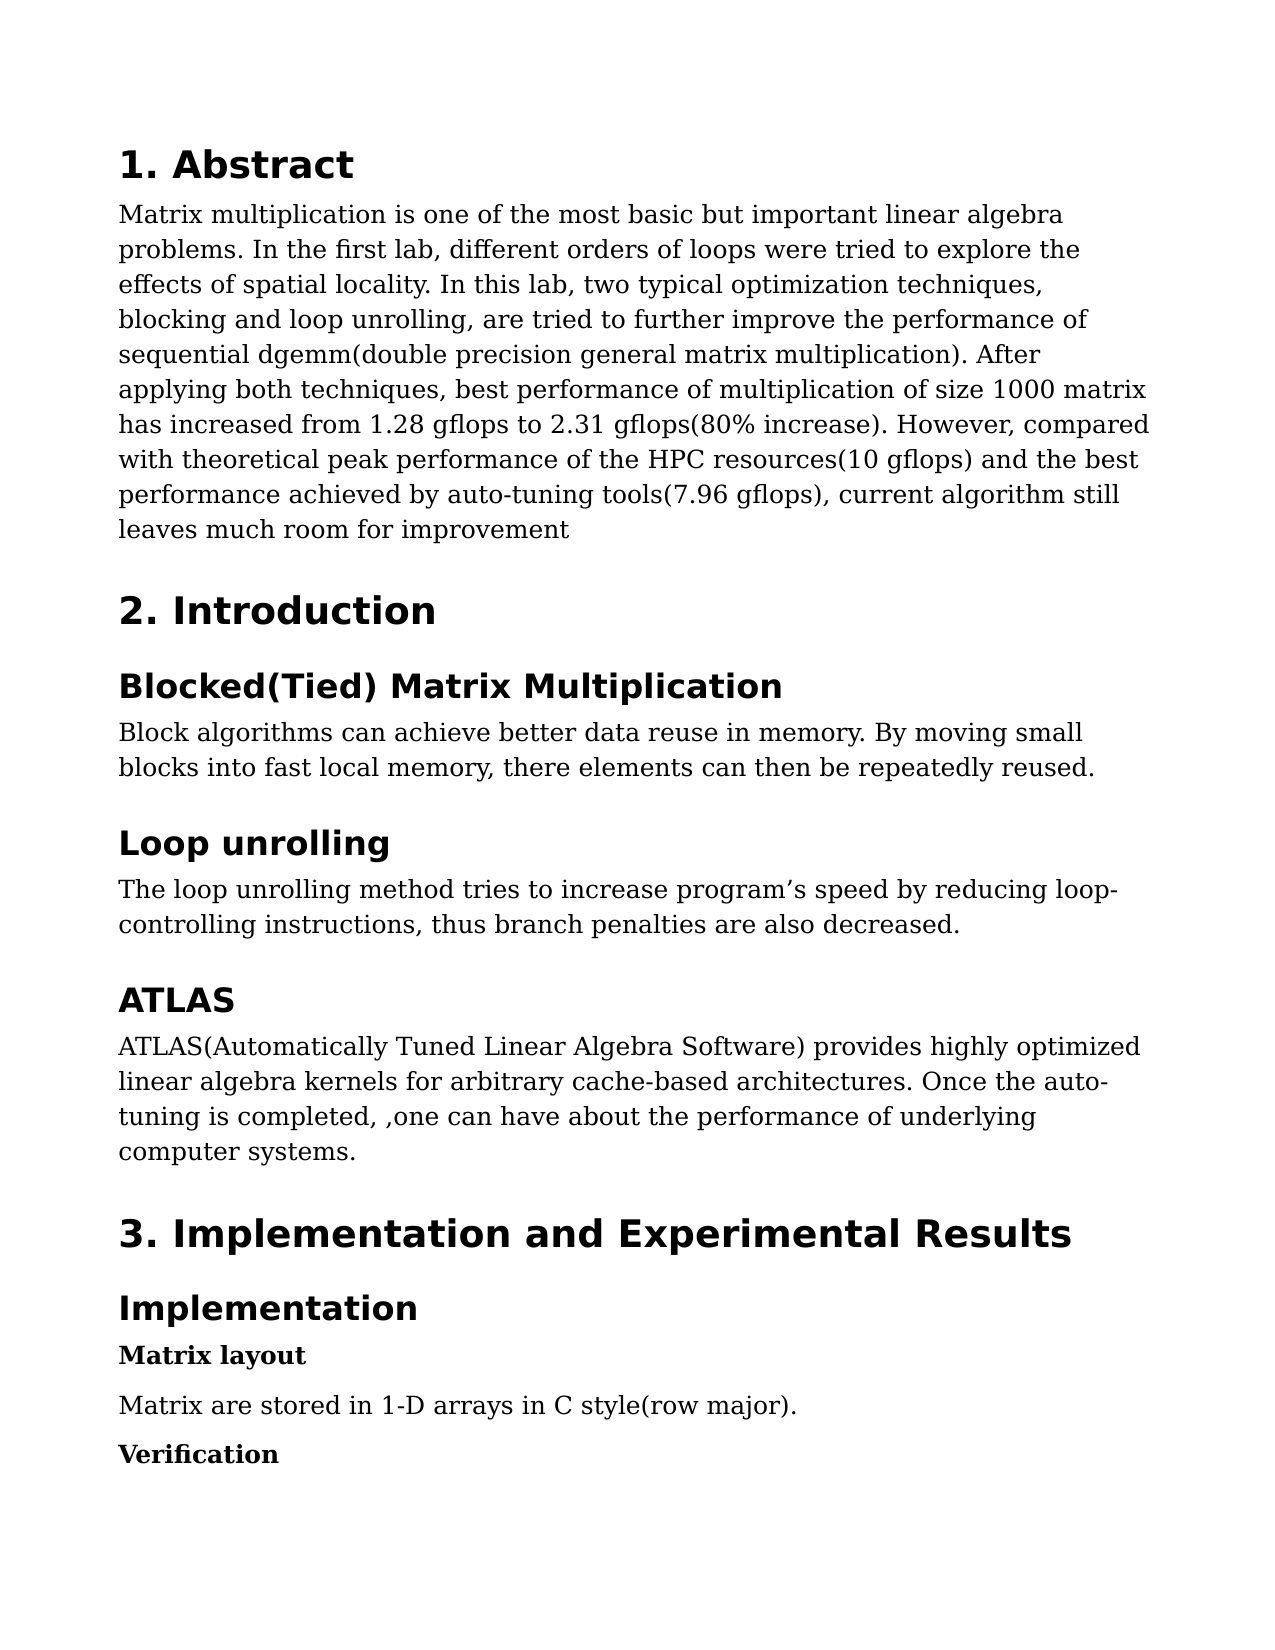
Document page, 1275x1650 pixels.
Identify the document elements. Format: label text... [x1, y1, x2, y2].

text Verification [118, 1440, 1157, 1470]
text ATLAS(Automatically Tuned Linear Algebra Software) provides highly optimized linear algebra kernels for arbitrary cache-based architectures. Once the auto-tuning is completed, ,one can have about the performance of underlying computer systems. [118, 1032, 1157, 1167]
subtitle 1. Abstract [118, 143, 1157, 187]
subtitle 2. Introduction [118, 589, 1157, 633]
subtitle Implementation [118, 1289, 1157, 1328]
text The loop unrolling method tries to increase program’s speed by reducing loop-controlling instructions, thus branch penalties are also decreased. [118, 875, 1157, 939]
subtitle 3. Implementation and Experimental Results [118, 1212, 1157, 1256]
text Matrix layout [118, 1341, 1157, 1370]
subtitle Loop unrolling [118, 824, 1157, 863]
subtitle ATLAS [118, 981, 1157, 1020]
text Matrix multiplication is one of the most basic but important linear algebra problems. In the first lab, different orders of loops were tried to explore the effects of spatial locality. In this lab, two typical optimization techniques, blocking and loop unrolling, are tried to further improve the performance of sequential dgemm(double precision general matrix multiplication). After applying both techniques, best performance of multiplication of size 1000 matrix has increased from 1.28 gflops to 2.31 gflops(80% increase). However, compared with theoretical peak performance of the HPC resources(10 gflops) and the best performance achieved by auto-tuning tools(7.96 gflops), current algorithm still leaves much room for improvement [118, 200, 1157, 544]
subtitle Blocked(Tied) Matrix Multiplication [118, 667, 1157, 706]
text Matrix are stored in 1-D arrays in C style(row major). [118, 1391, 1157, 1420]
text Block algorithms can achieve better data reuse in memory. By moving small blocks into fast local memory, there elements can then be repeatedly reused. [118, 718, 1157, 783]
